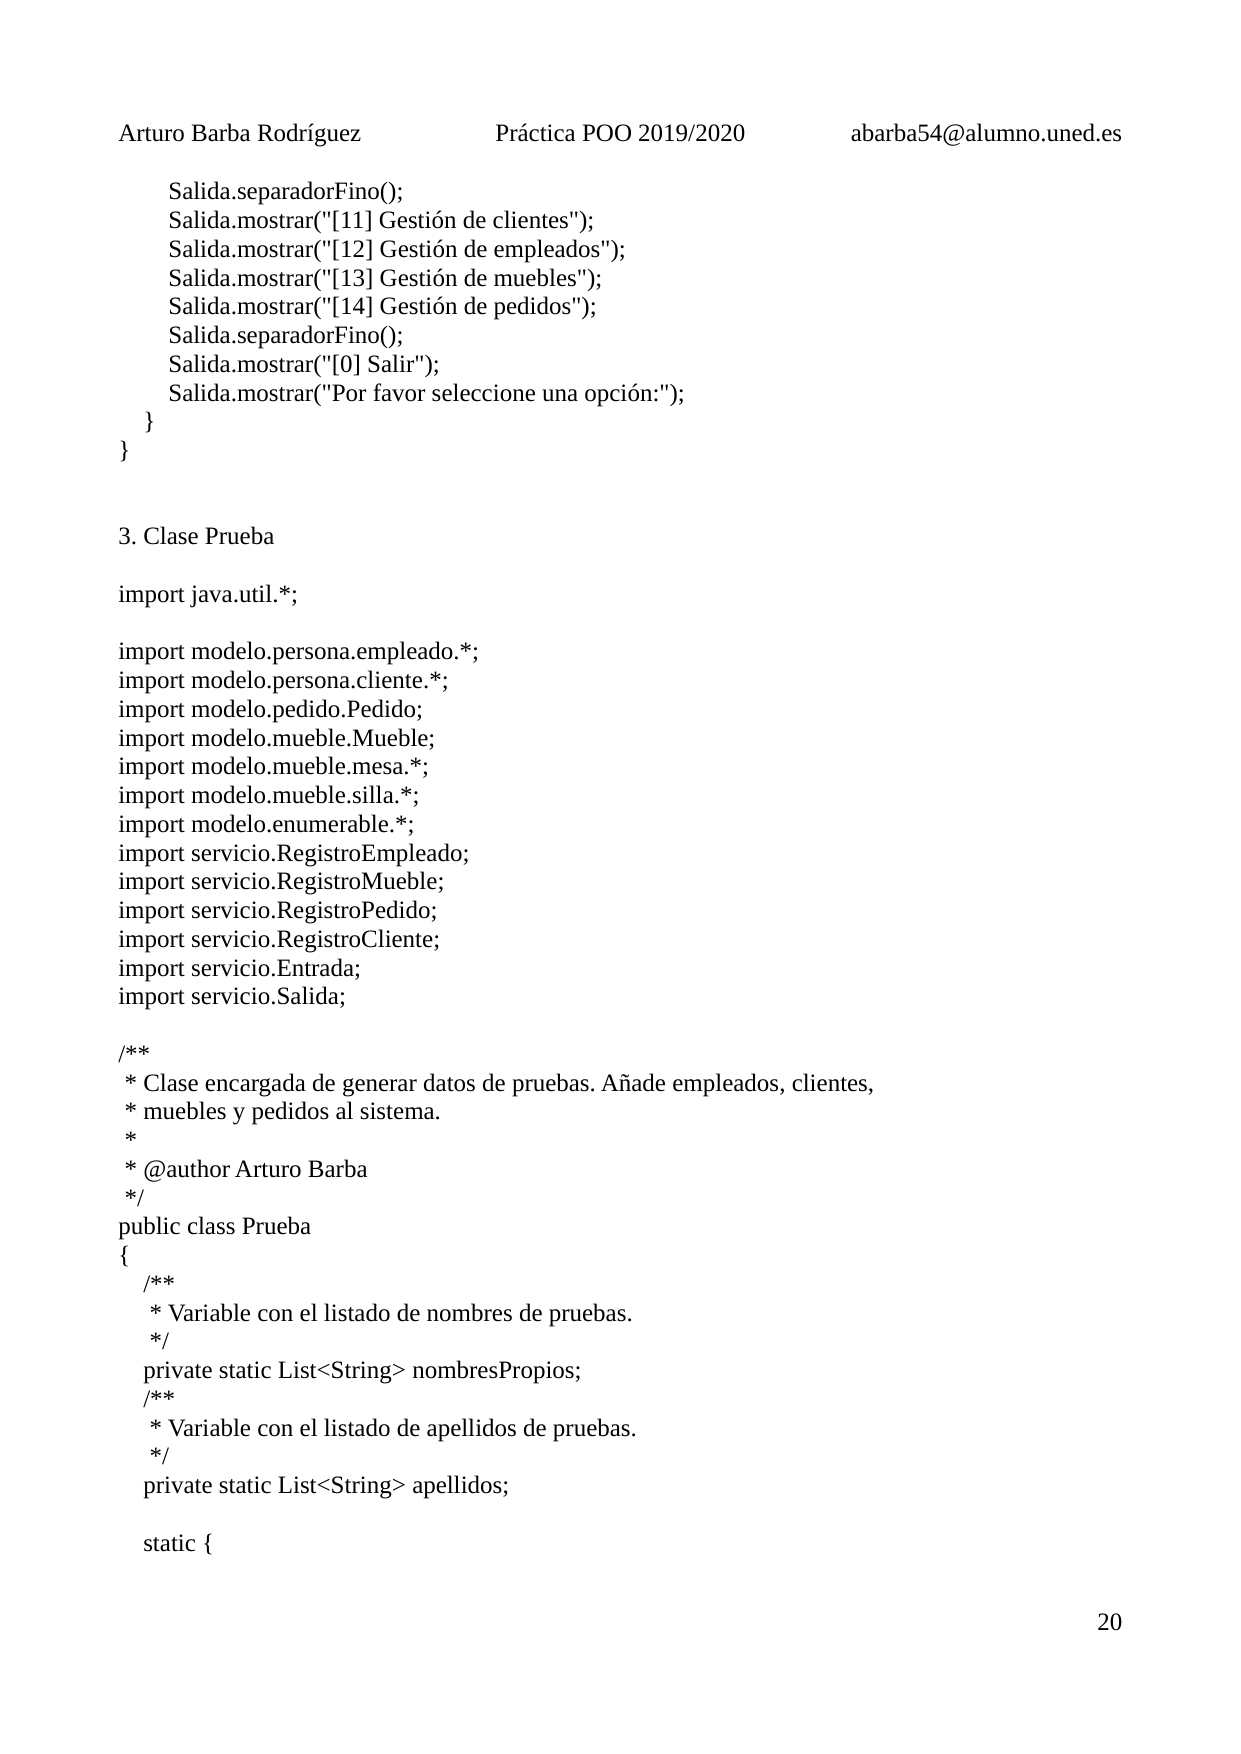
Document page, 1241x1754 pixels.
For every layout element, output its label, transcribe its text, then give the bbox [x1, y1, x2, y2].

text } [118, 406, 1122, 435]
text Salida.mostrar("[14] Gestión de pedidos"); [118, 291, 1122, 320]
text * Clase encargada de generar datos de pruebas. Añade empleados, clientes, [118, 1068, 1122, 1096]
text Salida.separadorFino(); [118, 320, 1122, 349]
text Salida.mostrar("Por favor seleccione una opción:"); [118, 378, 1122, 406]
text * Variable con el listado de apellidos de pruebas. [118, 1413, 1122, 1441]
text Salida.mostrar("[13] Gestión de muebles"); [118, 263, 1122, 291]
text * Variable con el listado de nombres de pruebas. [118, 1298, 1122, 1326]
text import servicio.Salida; [118, 981, 1122, 1010]
text Salida.separadorFino(); [118, 176, 1122, 205]
text import modelo.persona.empleado.*; [118, 636, 1122, 665]
text } [118, 435, 1122, 464]
text import servicio.RegistroEmpleado; [118, 838, 1122, 866]
text import servicio.RegistroMueble; [118, 866, 1122, 895]
text * @author Arturo Barba [118, 1154, 1122, 1183]
text Salida.mostrar("[12] Gestión de empleados"); [118, 234, 1122, 263]
text import modelo.enumerable.*; [118, 809, 1122, 838]
text 3. Clase Prueba [118, 521, 1122, 550]
text private static List<String> apellidos; [118, 1470, 1122, 1499]
text */ [118, 1441, 1122, 1470]
text * muebles y pedidos al sistema. [118, 1096, 1122, 1125]
text private static List<String> nombresPropios; [118, 1355, 1122, 1384]
text import modelo.mueble.Mueble; [118, 723, 1122, 751]
text import servicio.Entrada; [118, 953, 1122, 981]
text import modelo.mueble.mesa.*; [118, 751, 1122, 780]
text /** [118, 1039, 1122, 1068]
text Salida.mostrar("[0] Salir"); [118, 349, 1122, 378]
text /** [118, 1384, 1122, 1413]
text { [118, 1240, 1122, 1269]
text import modelo.pedido.Pedido; [118, 694, 1122, 723]
text import modelo.mueble.silla.*; [118, 780, 1122, 809]
text import java.util.*; [118, 579, 1122, 608]
text import modelo.persona.cliente.*; [118, 665, 1122, 694]
text import servicio.RegistroCliente; [118, 924, 1122, 953]
text */ [118, 1326, 1122, 1355]
text */ [118, 1183, 1122, 1211]
text static { [118, 1528, 1122, 1556]
text /** [118, 1269, 1122, 1298]
text Salida.mostrar("[11] Gestión de clientes"); [118, 205, 1122, 234]
text * [118, 1125, 1122, 1154]
text import servicio.RegistroPedido; [118, 895, 1122, 924]
text public class Prueba [118, 1211, 1122, 1240]
